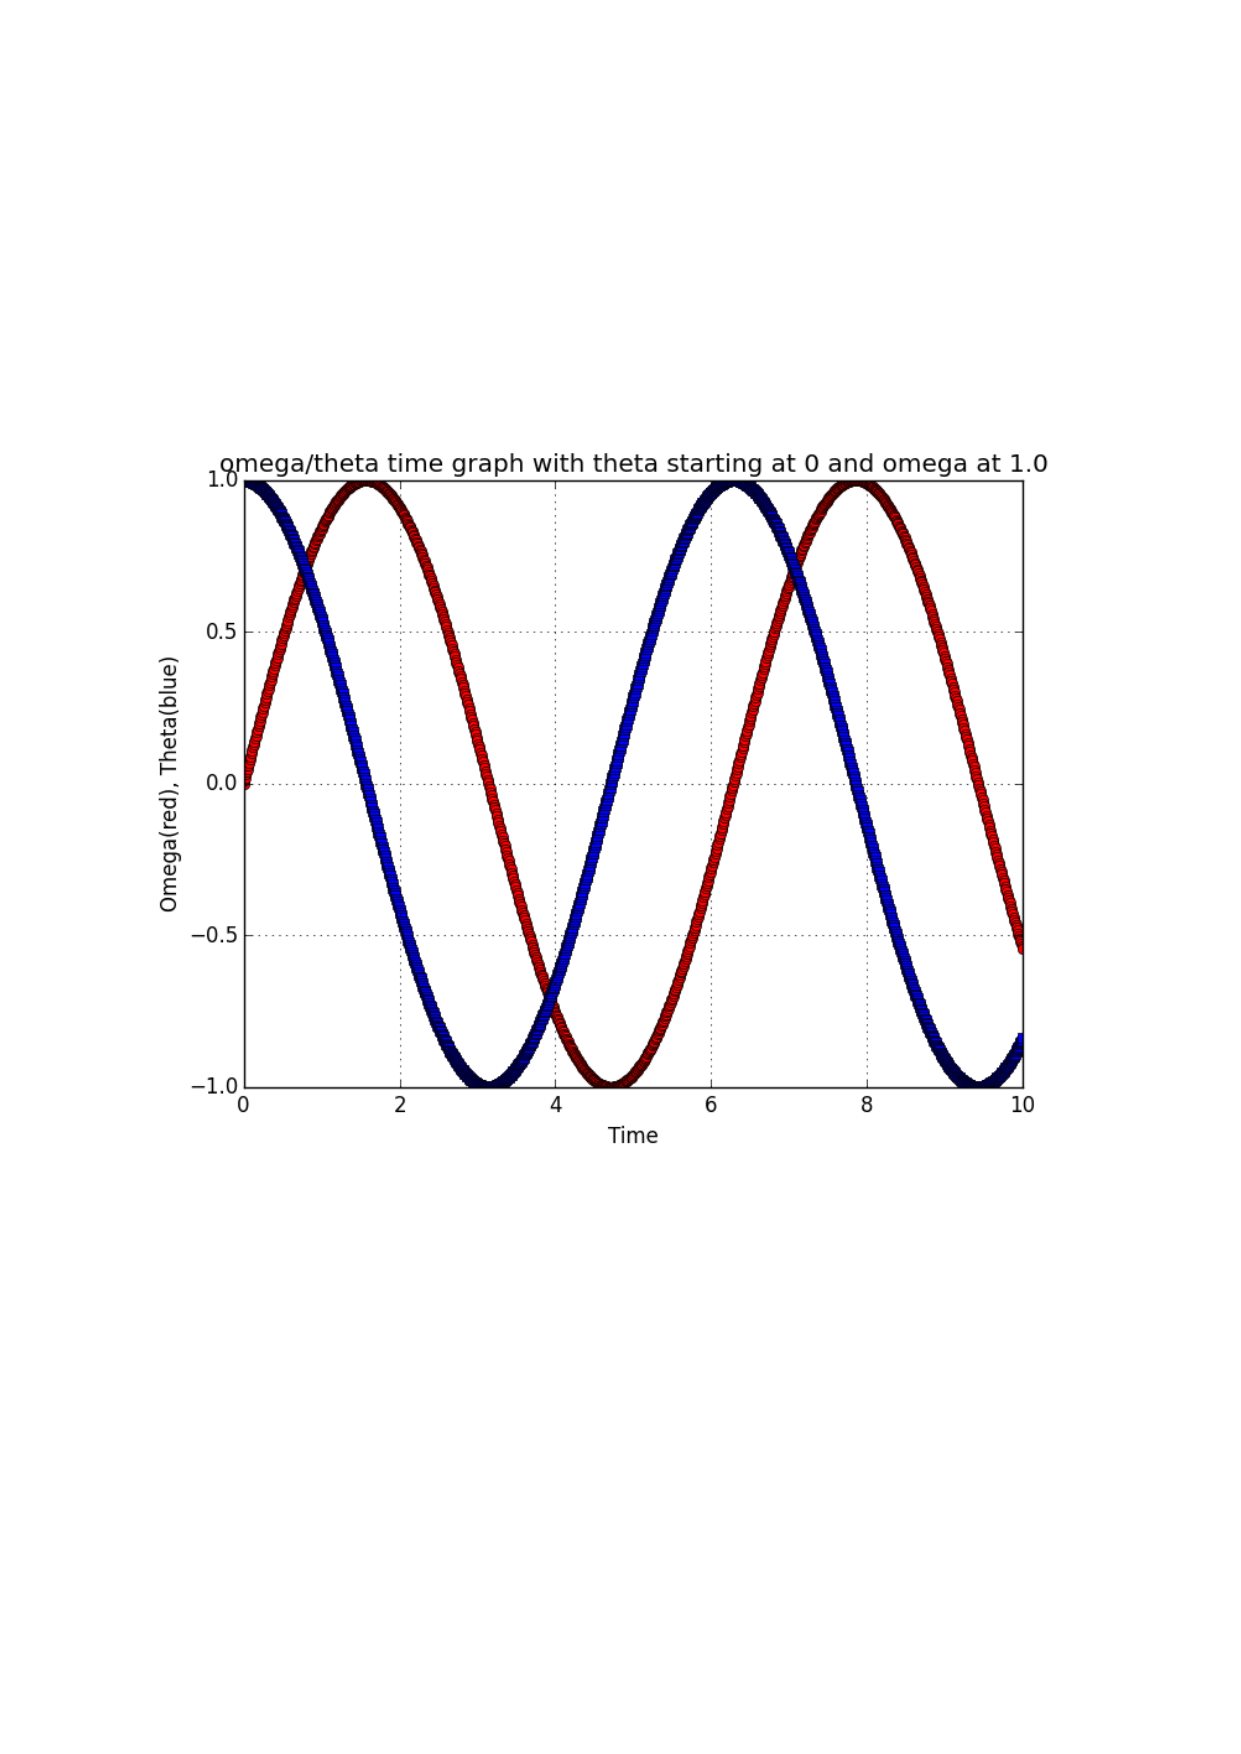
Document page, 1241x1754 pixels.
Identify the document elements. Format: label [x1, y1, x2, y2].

picture [118, 405, 1123, 1163]
